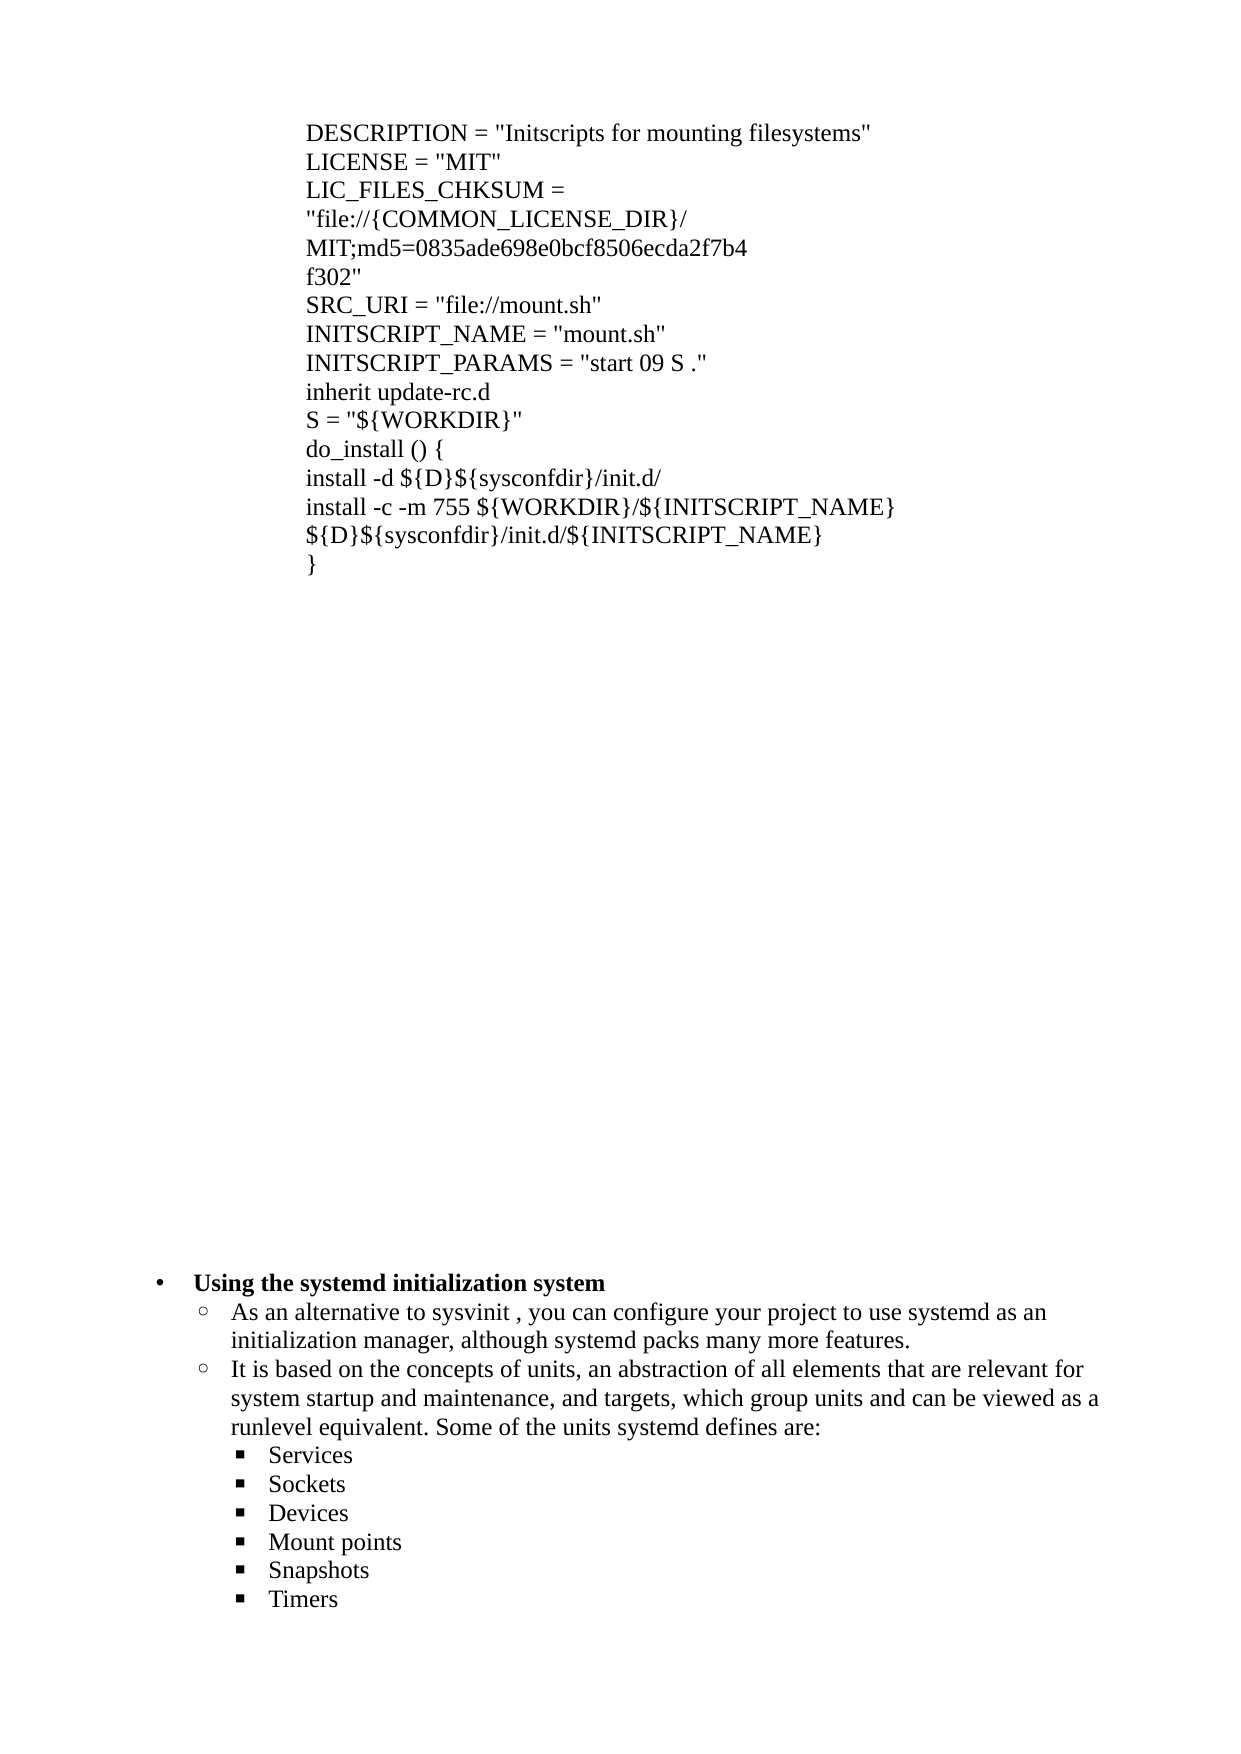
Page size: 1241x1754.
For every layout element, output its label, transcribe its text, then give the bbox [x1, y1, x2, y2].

list INITSCRIPT_PARAMS = "start 09 S ." [268, 348, 1122, 377]
list f302" [268, 262, 1122, 291]
list Mount points [231, 1527, 1122, 1556]
list LICENSE = "MIT" [268, 147, 1122, 176]
list Sockets [231, 1469, 1122, 1498]
list do_install () { [268, 434, 1122, 463]
list install -d ${D}${sysconfdir}/init.d/ [268, 463, 1122, 492]
list ${D}${sysconfdir}/init.d/${INITSCRIPT_NAME} [268, 521, 1122, 549]
list INITSCRIPT_NAME = "mount.sh" [268, 319, 1122, 348]
list Services [231, 1441, 1122, 1469]
list inherit update-rc.d [268, 377, 1122, 406]
list Devices [231, 1498, 1122, 1527]
list DESCRIPTION = "Initscripts for mounting filesystems" [268, 118, 1122, 147]
list Using the systemd initialization system [156, 1268, 1122, 1297]
list LIC_FILES_CHKSUM = [268, 176, 1122, 204]
list } [268, 549, 1122, 578]
list "file://{COMMON_LICENSE_DIR}/MIT;md5=0835ade698e0bcf8506ecda2f7b4 [268, 204, 1122, 262]
list S = "${WORKDIR}" [268, 406, 1122, 434]
list Timers [231, 1584, 1122, 1613]
list As an alternative to sysvinit , you can configure your project to use systemd as an initialization manager, although systemd packs many more features. [193, 1297, 1122, 1354]
list It is based on the concepts of units, an abstraction of all elements that are relevant for system startup and maintenance, and targets, which group units and can be viewed as a runlevel equivalent. Some of the units systemd defines are: [193, 1354, 1122, 1441]
list Snapshots [231, 1556, 1122, 1584]
list install -c -m 755 ${WORKDIR}/${INITSCRIPT_NAME} [268, 492, 1122, 521]
list SRC_URI = "file://mount.sh" [268, 291, 1122, 319]
